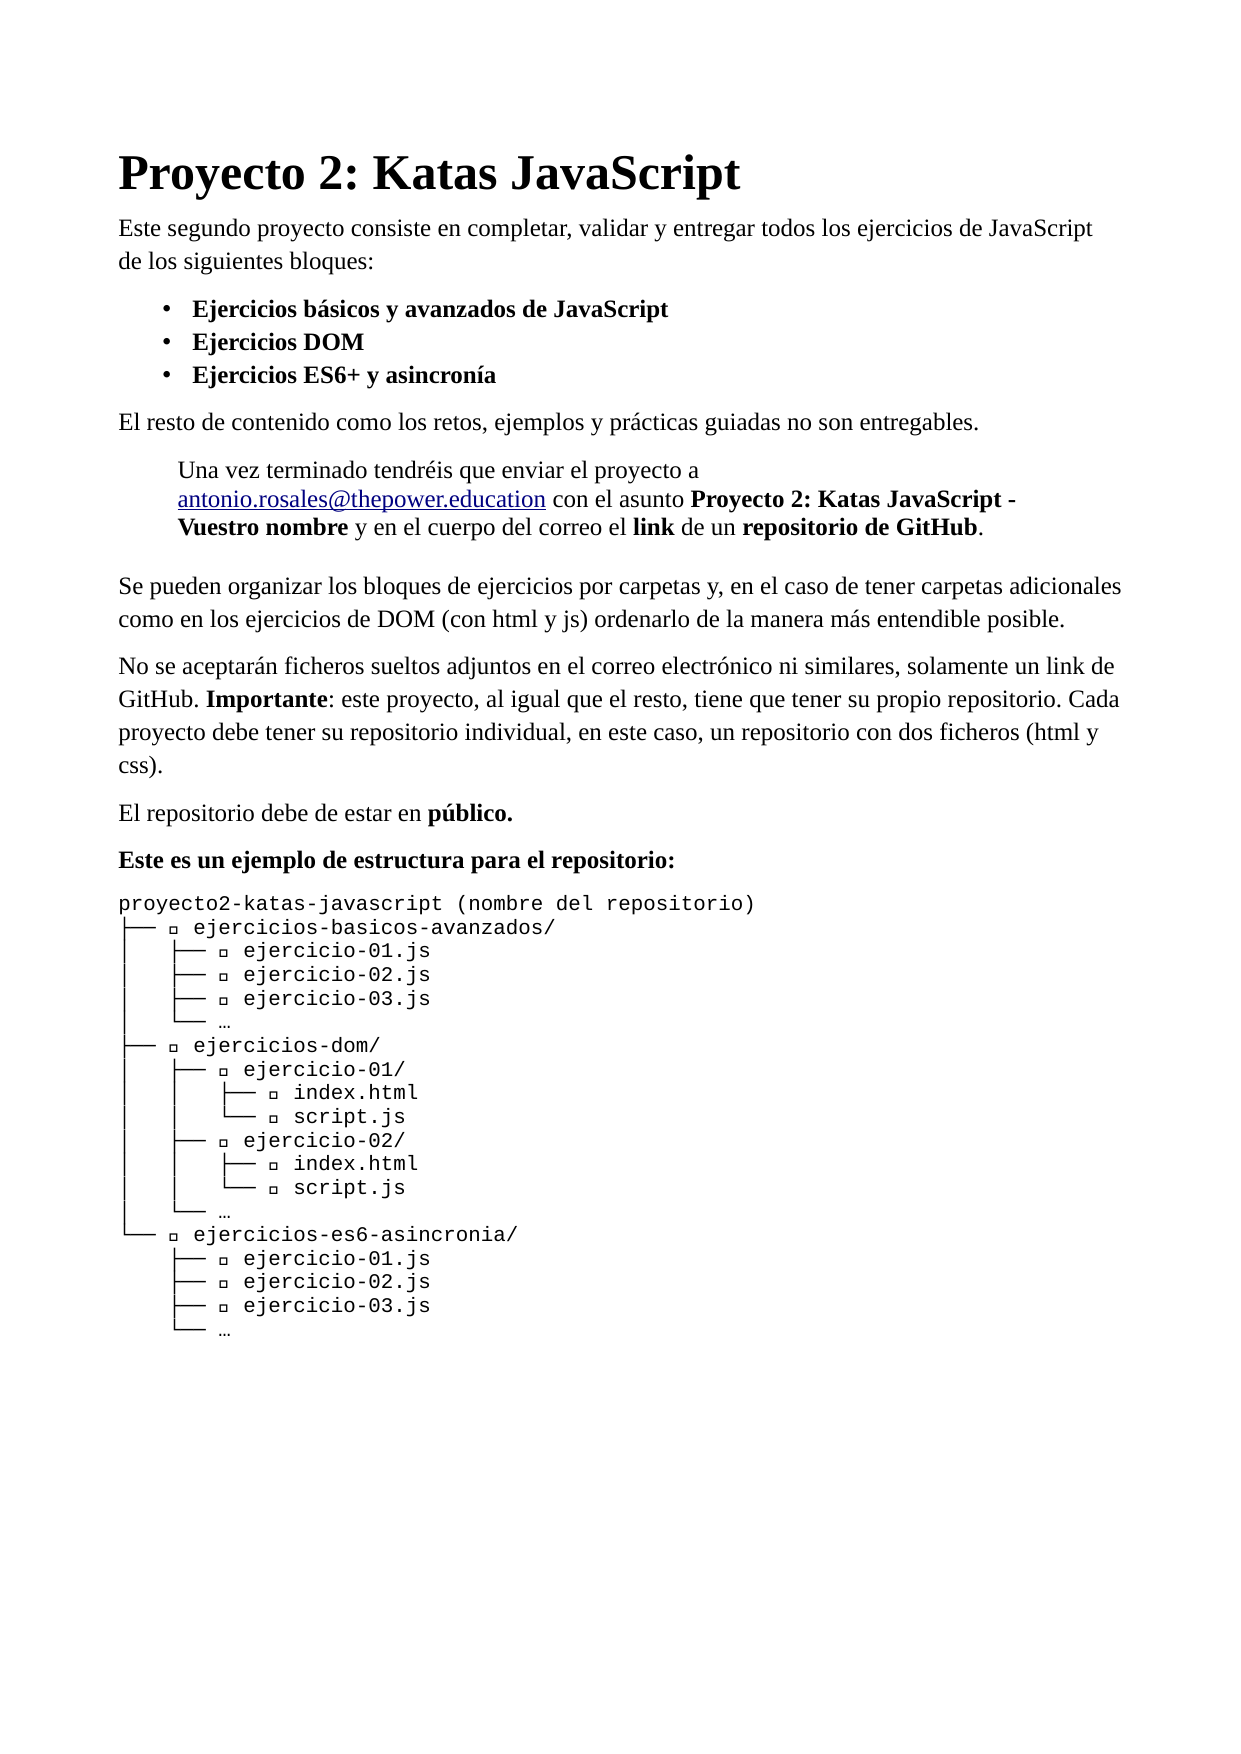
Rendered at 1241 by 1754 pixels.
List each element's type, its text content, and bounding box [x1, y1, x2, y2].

text ├── 📄 ejercicio-01.js [118, 1248, 174, 1272]
text │ │ ├── 📄 index.html [118, 1082, 1122, 1106]
text Se pueden organizar los bloques de ejercicios por carpetas y, en el caso de tener carpetas adicionales como en los ejercicios de DOM (con html y js) ordenarlo de la manera más entendible posible. [118, 571, 1122, 632]
text │ └── … [118, 1011, 1122, 1035]
text El resto de contenido como los retos, ejemplos y prácticas guiadas no son entregables. [118, 407, 1122, 436]
text │ ├── 📁 ejercicio-01/ [125, 1059, 174, 1082]
text El repositorio debe de estar en público. [118, 798, 1122, 827]
text │ ├── 📁 ejercicio-02/ [125, 1130, 174, 1153]
text ├── 📄 ejercicio-02.js [118, 1272, 1122, 1295]
text │ ├── 📄 ejercicio-03.js [175, 988, 1122, 1011]
list Ejercicios básicos y avanzados de JavaScript [162, 294, 1122, 322]
text proyecto2-katas-javascript (nombre del repositorio) [118, 893, 1122, 917]
text Una vez terminado tendréis que enviar el proyecto a antonio.rosales@thepower.education con el asunto Proyecto 2: Katas JavaScript - Vuestro nombre y en el cuerpo del correo el link de un repositorio de GitHub. [177, 455, 1063, 541]
text ├── 📁 ejercicios-dom/ [118, 1035, 1122, 1059]
text │ ├── 📄 ejercicio-03.js [125, 988, 174, 1011]
text ├── 📁 ejercicios-basicos-avanzados/ [125, 917, 1122, 941]
text ├── 📄 ejercicio-03.js [118, 1295, 1122, 1319]
text │ ├── 📄 ejercicio-01.js [118, 941, 1122, 964]
list Ejercicios ES6+ y asincronía [162, 360, 1122, 388]
text Este es un ejemplo de estructura para el repositorio: [118, 846, 1122, 874]
text No se aceptarán ficheros sueltos adjuntos en el correo electrónico ni similares, solamente un link de GitHub. Importante: este proyecto, al igual que el resto, tiene que tener su propio repositorio. Cada proyecto debe tener su repositorio individual, en este caso, un repositorio con dos ficheros (html y css). [118, 651, 1122, 779]
subtitle Proyecto 2: Katas JavaScript [118, 143, 1122, 201]
text │ ├── 📁 ejercicio-02/ [175, 1130, 1122, 1153]
text └── 📁 ejercicios-es6-asincronia/ [118, 1224, 1122, 1248]
text Este segundo proyecto consiste en completar, validar y entregar todos los ejercicios de JavaScript de los siguientes bloques: [118, 213, 1122, 275]
text └── … [118, 1319, 1122, 1342]
text │ │ └── 📄 script.js [118, 1106, 1122, 1130]
list Ejercicios DOM [162, 327, 1122, 356]
text │ ├── 📄 ejercicio-02.js [118, 964, 1122, 988]
text ├── 📄 ejercicio-01.js [175, 1248, 1122, 1272]
text │ │ └── 📄 script.js [118, 1177, 1122, 1201]
text │ ├── 📁 ejercicio-01/ [175, 1059, 1122, 1082]
text │ │ ├── 📄 index.html [118, 1153, 1122, 1177]
text │ └── … [125, 1201, 1122, 1224]
